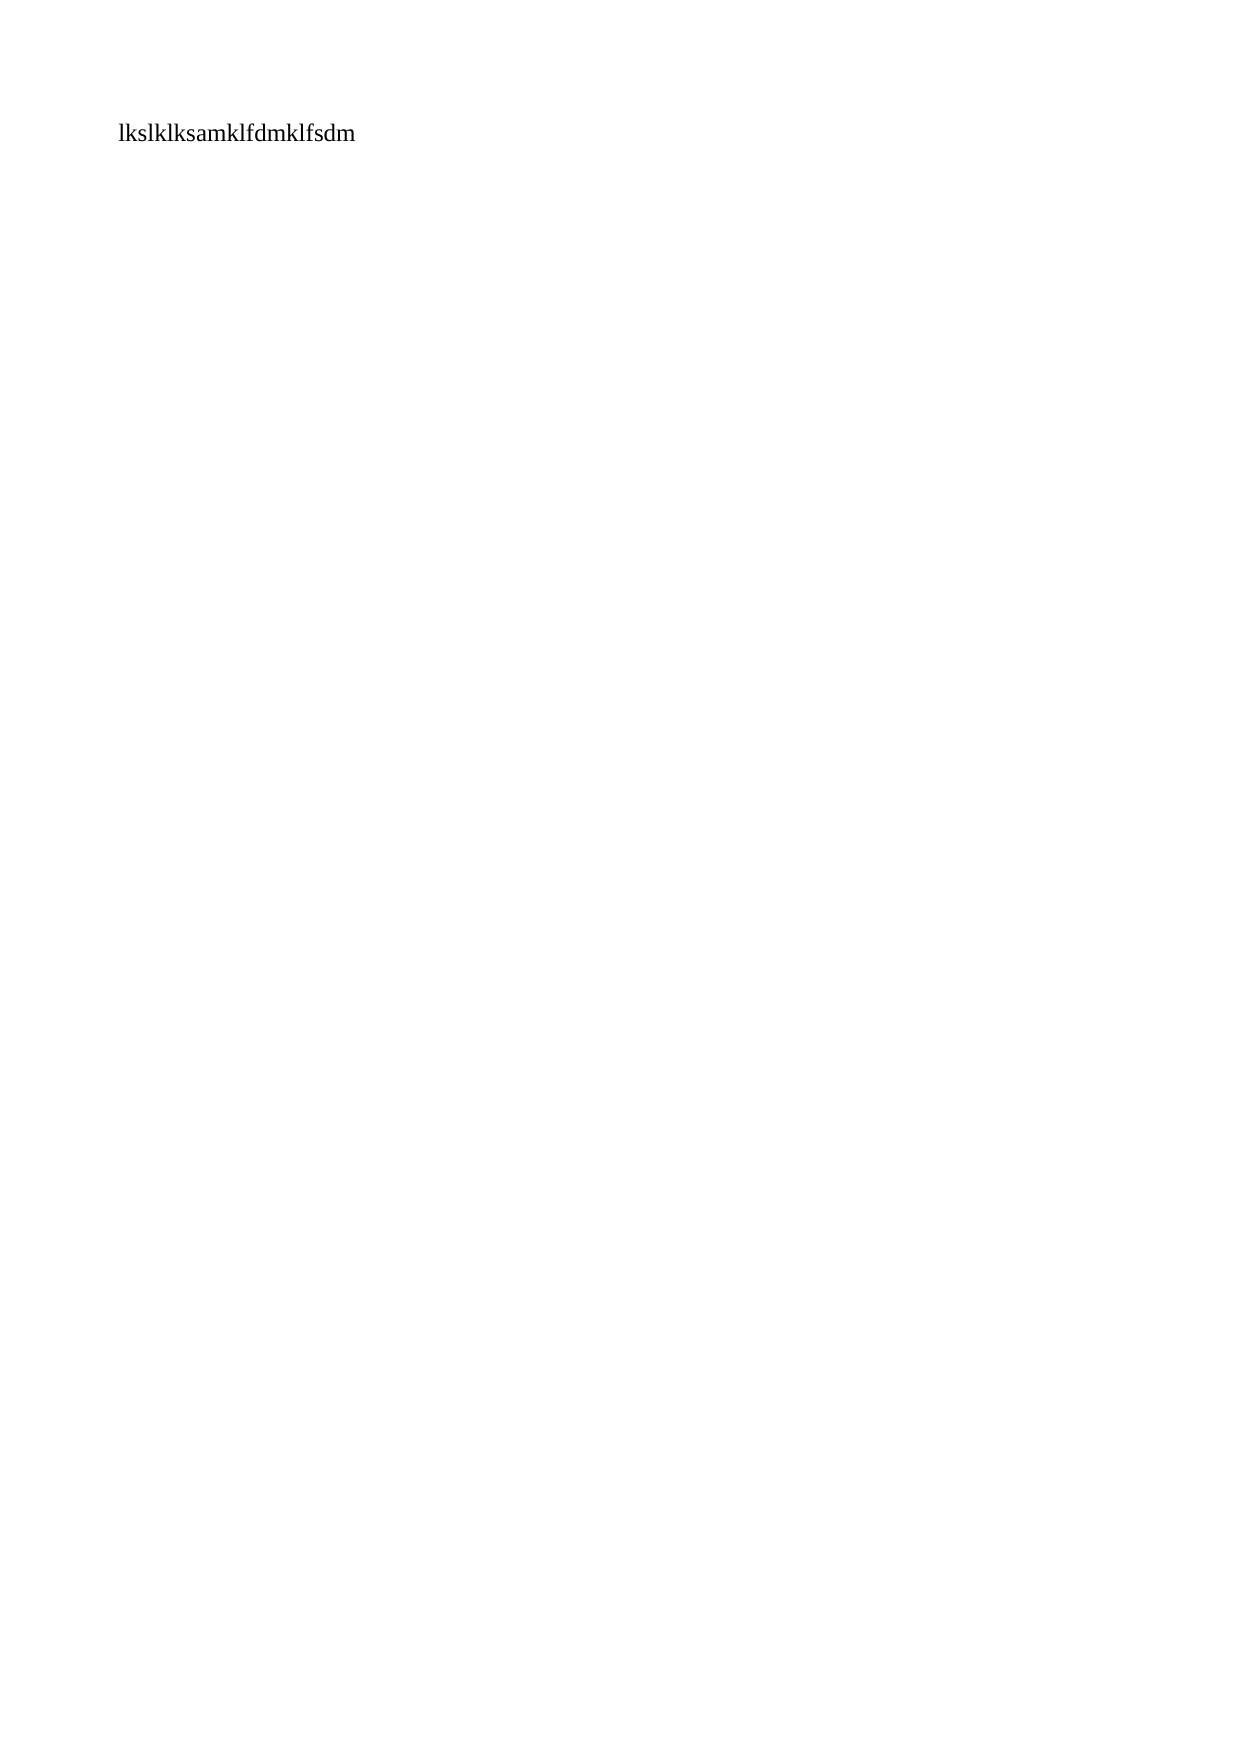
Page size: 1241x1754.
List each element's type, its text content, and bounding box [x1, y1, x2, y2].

text lkslklksamklfdmklfsdm [118, 118, 1122, 147]
